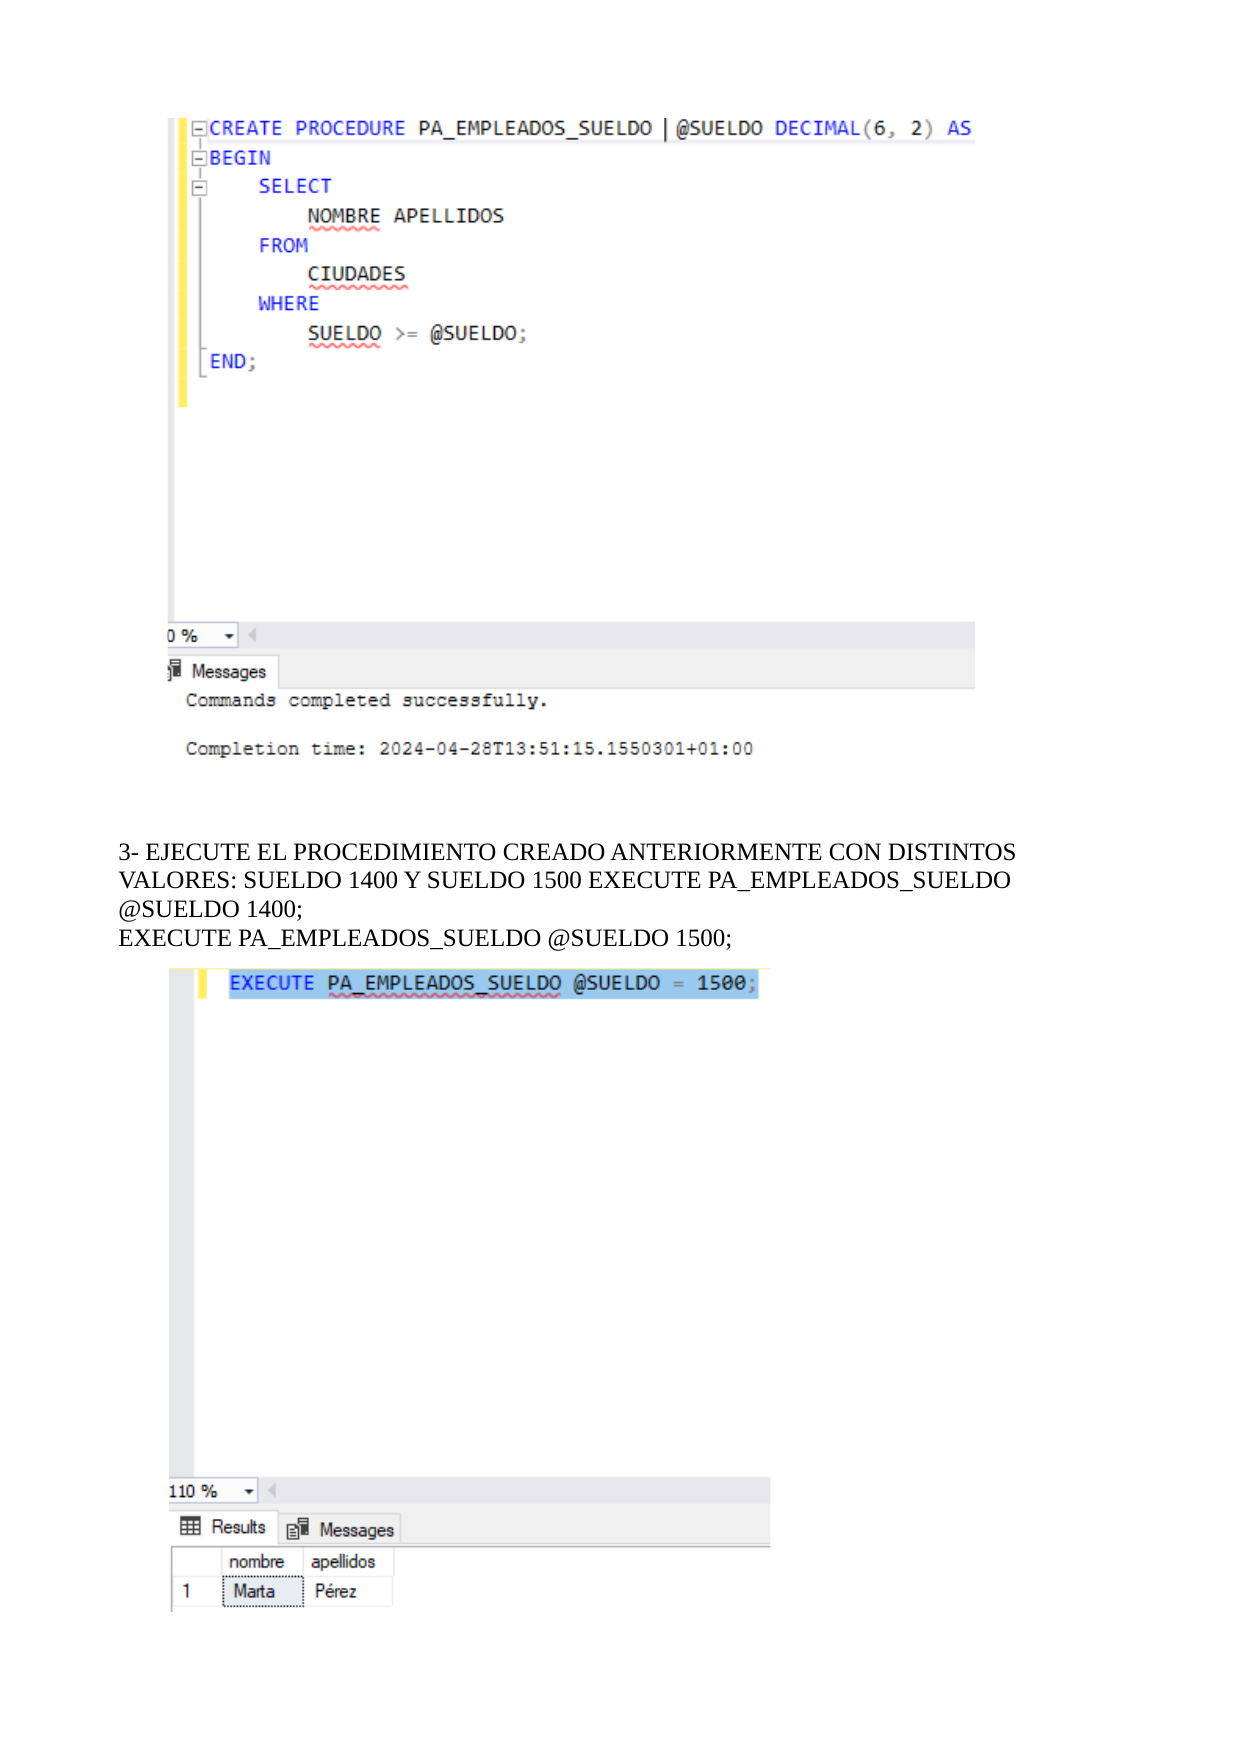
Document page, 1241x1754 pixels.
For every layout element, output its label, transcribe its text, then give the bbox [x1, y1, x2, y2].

picture [168, 968, 771, 1612]
text 3- EJECUTE EL PROCEDIMIENTO CREADO ANTERIORMENTE CON DISTINTOS VALORES: SUELDO 1400 Y SUELDO 1500 EXECUTE PA_EMPLEADOS_SUELDO @SUELDO 1400; [118, 837, 1122, 923]
text EXECUTE PA_EMPLEADOS_SUELDO @SUELDO 1500; [118, 923, 1122, 952]
picture [167, 118, 976, 769]
